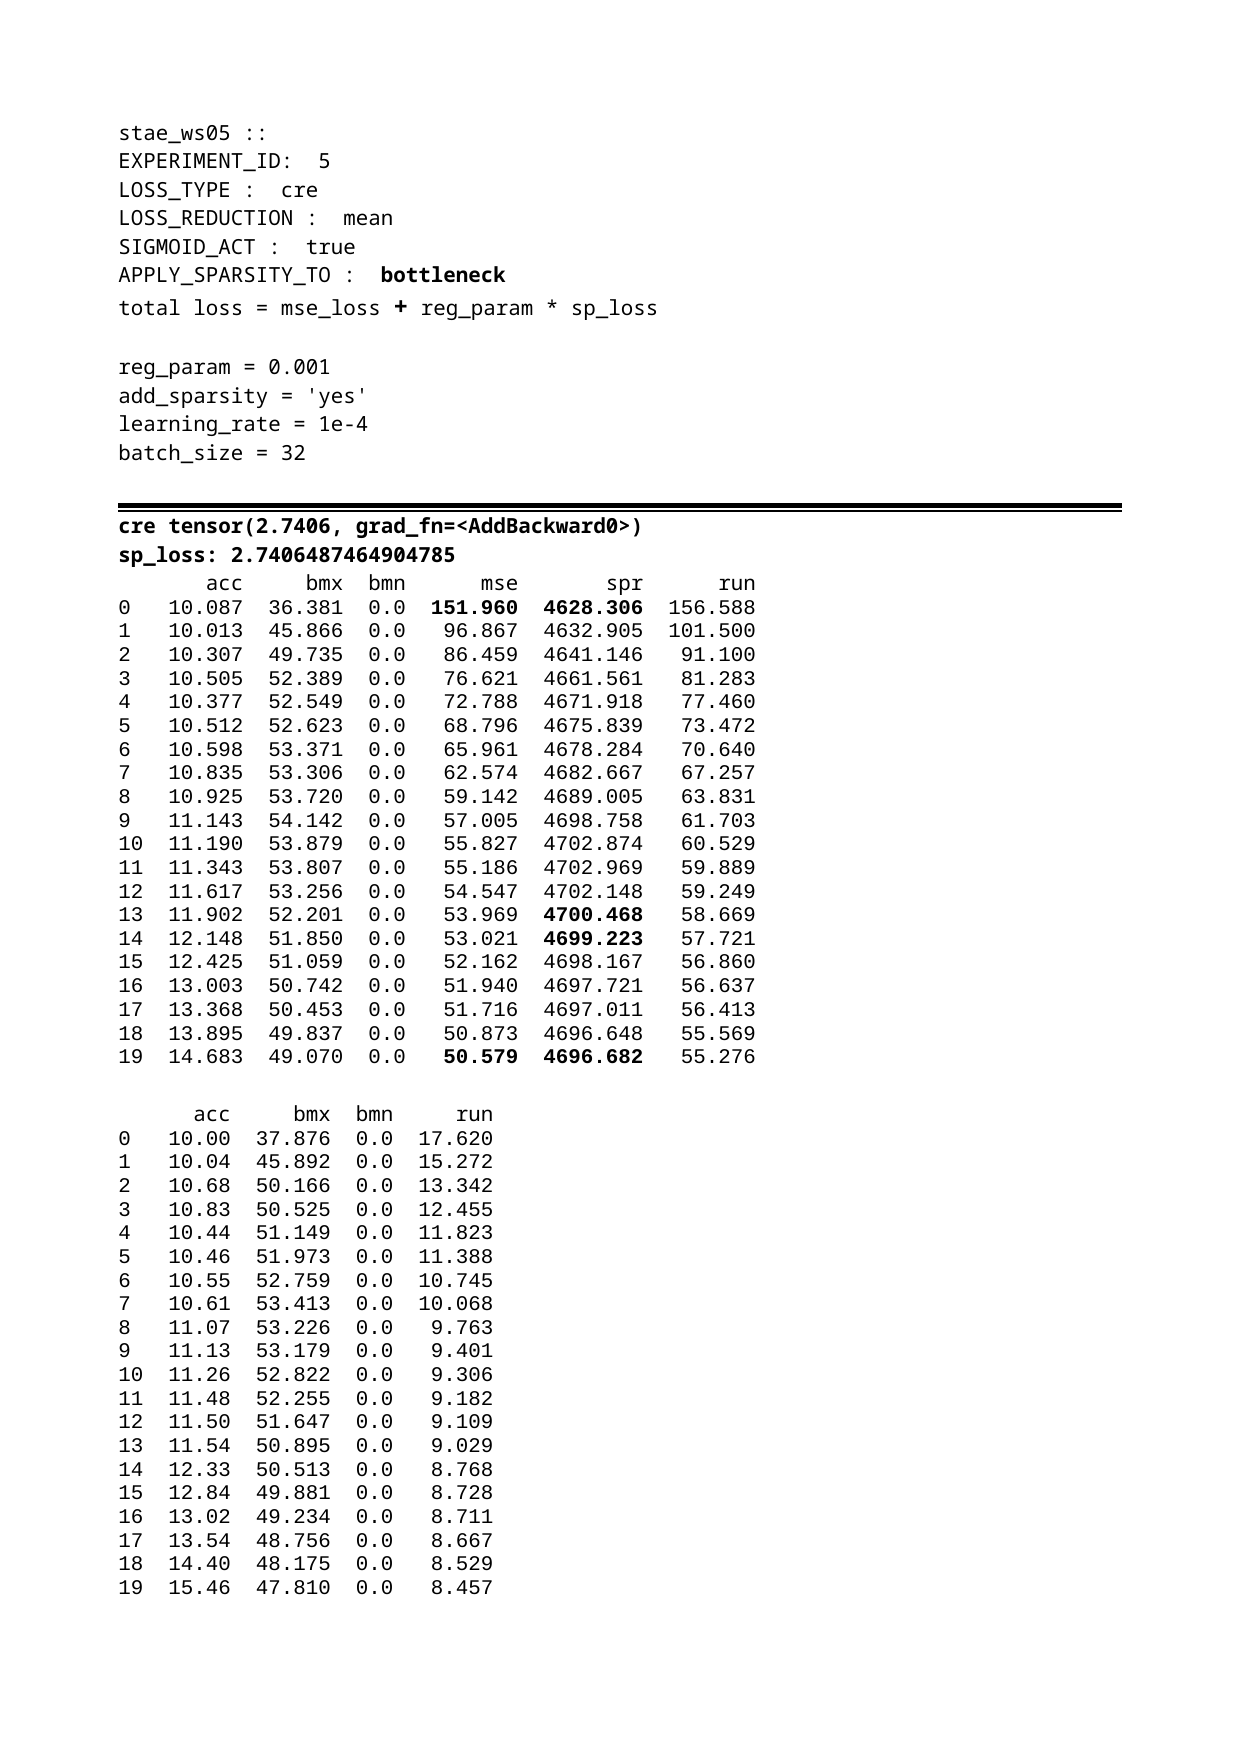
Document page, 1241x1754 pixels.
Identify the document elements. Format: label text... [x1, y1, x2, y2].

text SIGMOID_ACT : true [118, 232, 1122, 260]
text 1 10.04 45.892 0.0 15.272 [118, 1151, 1122, 1175]
text learning_rate = 1e-4 [118, 409, 1122, 438]
text add_sparsity = 'yes' [118, 381, 1122, 409]
text acc bmx bmn run [118, 1099, 1122, 1128]
text 4 10.44 51.149 0.0 11.823 [118, 1222, 1122, 1246]
text LOSS_TYPE : cre [118, 175, 1122, 203]
text 16 13.02 49.234 0.0 8.711 [118, 1506, 1122, 1530]
text 19 14.683 49.070 0.0 50.579 4696.682 55.276 [118, 1046, 1122, 1070]
text LOSS_REDUCTION : mean [118, 203, 1122, 232]
text acc bmx bmn mse spr run [118, 568, 1122, 597]
text 2 10.68 50.166 0.0 13.342 [118, 1175, 1122, 1199]
text 6 10.55 52.759 0.0 10.745 [118, 1269, 1122, 1293]
text 7 10.61 53.413 0.0 10.068 [118, 1293, 1122, 1317]
text 5 10.46 51.973 0.0 11.388 [118, 1246, 1122, 1269]
text 18 14.40 48.175 0.0 8.529 [118, 1553, 1122, 1577]
text 9 11.13 53.179 0.0 9.401 [118, 1341, 1122, 1364]
text sp_loss: 2.7406487464904785 [118, 540, 1122, 568]
text reg_param = 0.001 [118, 352, 1122, 381]
text 3 10.83 50.525 0.0 12.455 [118, 1199, 1122, 1222]
text 10 11.190 53.879 0.0 55.827 4702.874 60.529 [118, 833, 1122, 857]
text stae_ws05 :: [118, 118, 1122, 147]
text 1 10.013 45.866 0.0 96.867 4632.905 101.500 [118, 621, 1122, 644]
text 14 12.148 51.850 0.0 53.021 4699.223 57.721 [118, 928, 1122, 952]
text 14 12.33 50.513 0.0 8.768 [118, 1459, 1122, 1482]
text 8 10.925 53.720 0.0 59.142 4689.005 63.831 [118, 786, 1122, 810]
text APPLY_SPARSITY_TO : bottleneck [118, 260, 1122, 289]
text 19 15.46 47.810 0.0 8.457 [118, 1577, 1122, 1601]
text cre tensor(2.7406, grad_fn=<AddBackward0>) [118, 512, 1122, 540]
text 12 11.617 53.256 0.0 54.547 4702.148 59.249 [118, 881, 1122, 904]
text batch_size = 32 [118, 438, 1122, 466]
text 15 12.425 51.059 0.0 52.162 4698.167 56.860 [118, 952, 1122, 975]
text 4 10.377 52.549 0.0 72.788 4671.918 77.460 [118, 691, 1122, 715]
text EXPERIMENT_ID: 5 [118, 147, 1122, 175]
text 5 10.512 52.623 0.0 68.796 4675.839 73.472 [118, 715, 1122, 739]
text 12 11.50 51.647 0.0 9.109 [118, 1411, 1122, 1435]
text 16 13.003 50.742 0.0 51.940 4697.721 56.637 [118, 975, 1122, 999]
text 15 12.84 49.881 0.0 8.728 [118, 1482, 1122, 1506]
text 6 10.598 53.371 0.0 65.961 4678.284 70.640 [118, 739, 1122, 762]
text total loss = mse_loss + reg_param * sp_loss [118, 289, 1122, 323]
text 0 10.00 37.876 0.0 17.620 [118, 1128, 1122, 1151]
text 2 10.307 49.735 0.0 86.459 4641.146 91.100 [118, 644, 1122, 668]
text 17 13.54 48.756 0.0 8.667 [118, 1530, 1122, 1553]
text 11 11.48 52.255 0.0 9.182 [118, 1388, 1122, 1411]
text 3 10.505 52.389 0.0 76.621 4661.561 81.283 [118, 668, 1122, 691]
text 18 13.895 49.837 0.0 50.873 4696.648 55.569 [118, 1022, 1122, 1046]
text 17 13.368 50.453 0.0 51.716 4697.011 56.413 [118, 999, 1122, 1022]
text 13 11.902 52.201 0.0 53.969 4700.468 58.669 [118, 904, 1122, 928]
text 9 11.143 54.142 0.0 57.005 4698.758 61.703 [118, 810, 1122, 833]
text 7 10.835 53.306 0.0 62.574 4682.667 67.257 [118, 762, 1122, 786]
text 0 10.087 36.381 0.0 151.960 4628.306 156.588 [118, 597, 1122, 621]
text 11 11.343 53.807 0.0 55.186 4702.969 59.889 [118, 857, 1122, 881]
text 10 11.26 52.822 0.0 9.306 [118, 1364, 1122, 1388]
text 13 11.54 50.895 0.0 9.029 [118, 1435, 1122, 1459]
text 8 11.07 53.226 0.0 9.763 [118, 1317, 1122, 1341]
